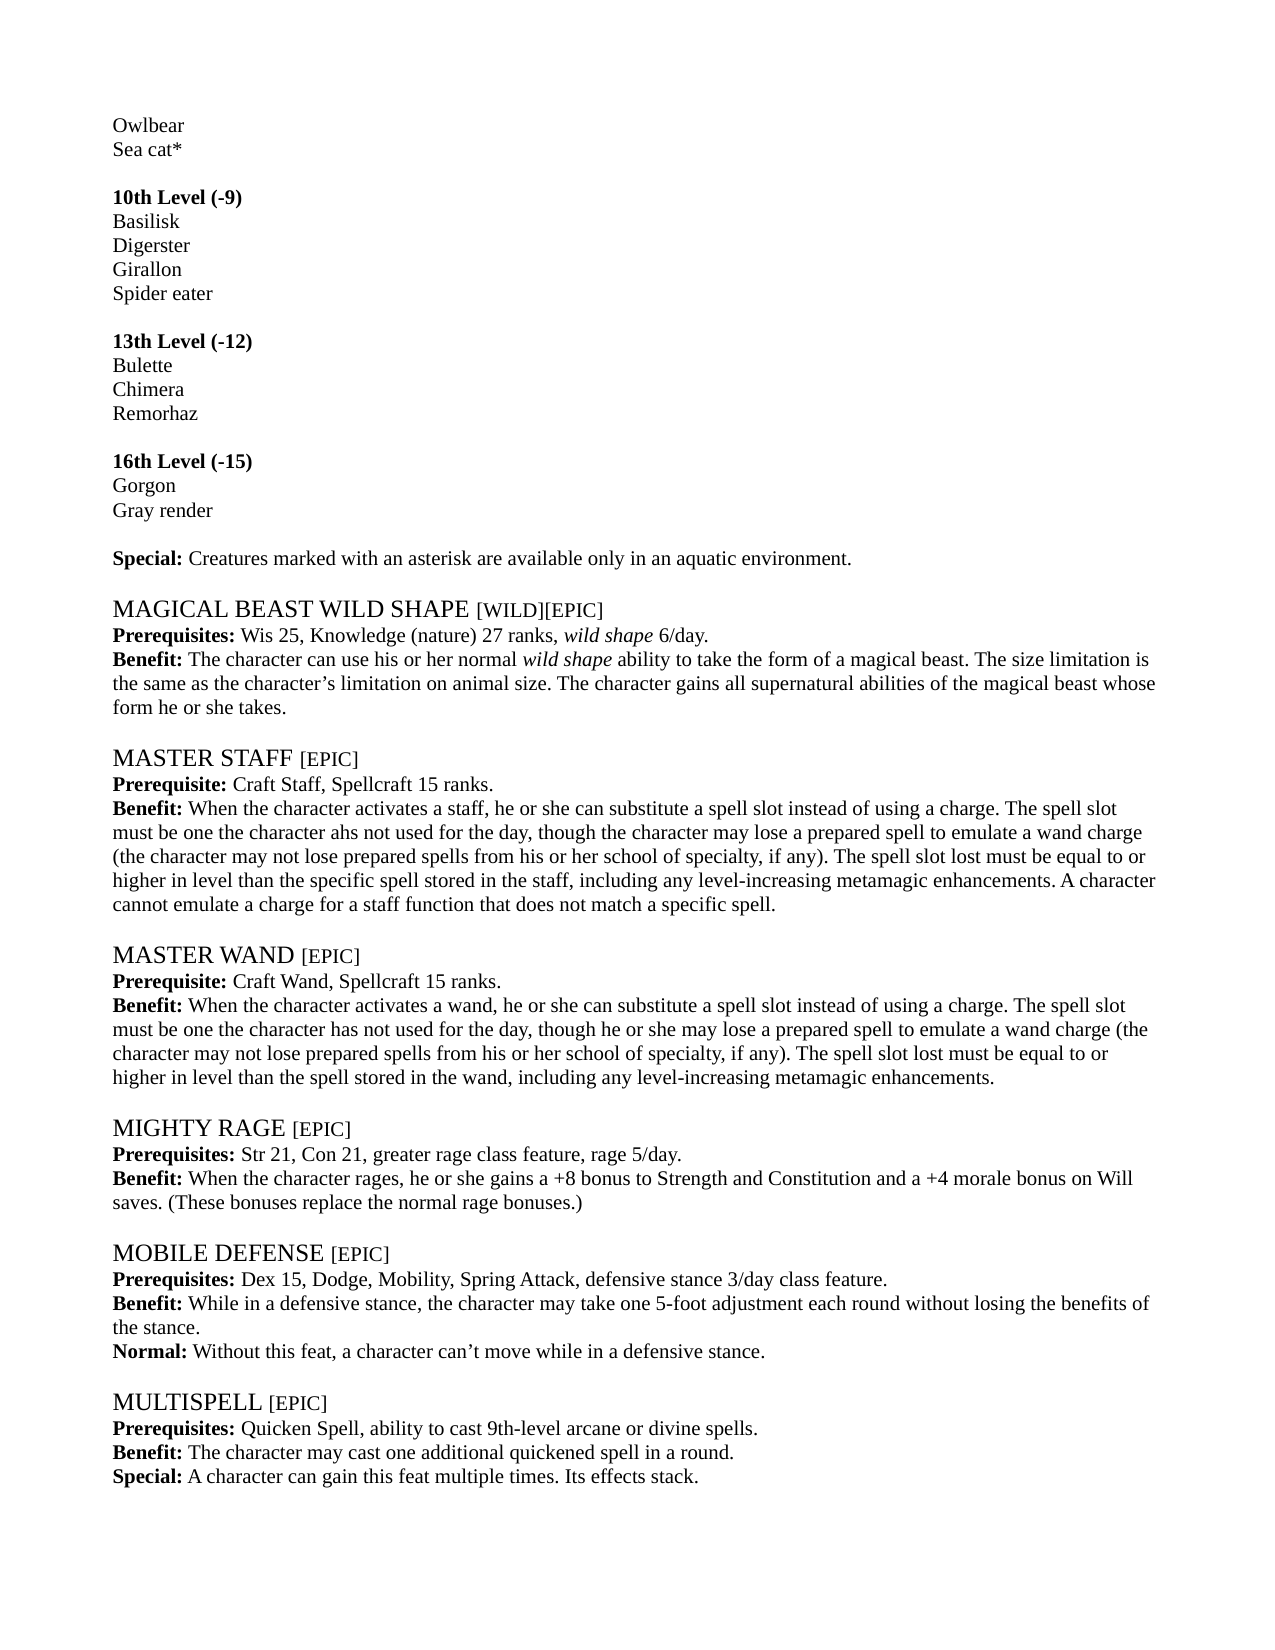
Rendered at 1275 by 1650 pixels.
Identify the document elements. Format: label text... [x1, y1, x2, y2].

text Chimera [112, 377, 1162, 401]
text Benefit: The character may cast one additional quickened spell in a round. [112, 1440, 1162, 1464]
text Remorhaz [112, 401, 1162, 425]
text 10th Level (-9) [112, 185, 1162, 209]
text Benefit: When the character activates a staff, he or she can substitute a spell slot instead of using a charge. The spell slot must be one the character ahs not used for the day, though the character may lose a prepared spell to emulate a wand charge (the character may not lose prepared spells from his or her school of specialty, if any). The spell slot lost must be equal to or higher in level than the specific spell stored in the staff, including any level-increasing metamagic enhancements. A character cannot emulate a charge for a staff function that does not match a specific spell. [112, 796, 1162, 916]
text MULTISPELL [EPIC] [112, 1387, 1162, 1416]
text Prerequisites: Quicken Spell, ability to cast 9th-level arcane or divine spells. [112, 1416, 1162, 1440]
text Benefit: While in a defensive stance, the character may take one 5-foot adjustment each round without losing the benefits of the stance. [112, 1291, 1162, 1339]
text Prerequisites: Str 21, Con 21, greater rage class feature, rage 5/day. [112, 1142, 1162, 1166]
text Prerequisite: Craft Wand, Spellcraft 15 ranks. [112, 969, 1162, 993]
text Bulette [112, 353, 1162, 377]
text Gorgon [112, 473, 1162, 497]
text Benefit: When the character activates a wand, he or she can substitute a spell slot instead of using a charge. The spell slot must be one the character has not used for the day, though he or she may lose a prepared spell to emulate a wand charge (the character may not lose prepared spells from his or her school of specialty, if any). The spell slot lost must be equal to or higher in level than the spell stored in the wand, including any level-increasing metamagic enhancements. [112, 993, 1162, 1089]
text MASTER WAND [EPIC] [112, 940, 1162, 969]
text Gray render [112, 497, 1162, 522]
text Sea cat* [112, 137, 1162, 161]
text MASTER STAFF [EPIC] [112, 743, 1162, 772]
text Prerequisites: Wis 25, Knowledge (nature) 27 ranks, wild shape 6/day. [112, 622, 1162, 647]
text 13th Level (-12) [112, 329, 1162, 353]
text Special: A character can gain this feat multiple times. Its effects stack. [112, 1464, 1162, 1488]
text Girallon [112, 257, 1162, 281]
text Special: Creatures marked with an asterisk are available only in an aquatic environment. [112, 546, 1162, 570]
text Normal: Without this feat, a character can’t move while in a defensive stance. [112, 1339, 1162, 1363]
text Basilisk [112, 209, 1162, 233]
text MIGHTY RAGE [EPIC] [112, 1113, 1162, 1142]
text MAGICAL BEAST WILD SHAPE [WILD][EPIC] [112, 594, 1162, 622]
text Spider eater [112, 281, 1162, 305]
text Owlbear [112, 112, 1162, 137]
text 16th Level (-15) [112, 449, 1162, 473]
text Benefit: The character can use his or her normal wild shape ability to take the form of a magical beast. The size limitation is the same as the character’s limitation on animal size. The character gains all supernatural abilities of the magical beast whose form he or she takes. [112, 647, 1162, 719]
text Benefit: When the character rages, he or she gains a +8 bonus to Strength and Constitution and a +4 morale bonus on Will saves. (These bonuses replace the normal rage bonuses.) [112, 1166, 1162, 1214]
text MOBILE DEFENSE [EPIC] [112, 1238, 1162, 1267]
text Prerequisite: Craft Staff, Spellcraft 15 ranks. [112, 772, 1162, 796]
text Prerequisites: Dex 15, Dodge, Mobility, Spring Attack, defensive stance 3/day class feature. [112, 1267, 1162, 1291]
text Digerster [112, 233, 1162, 257]
